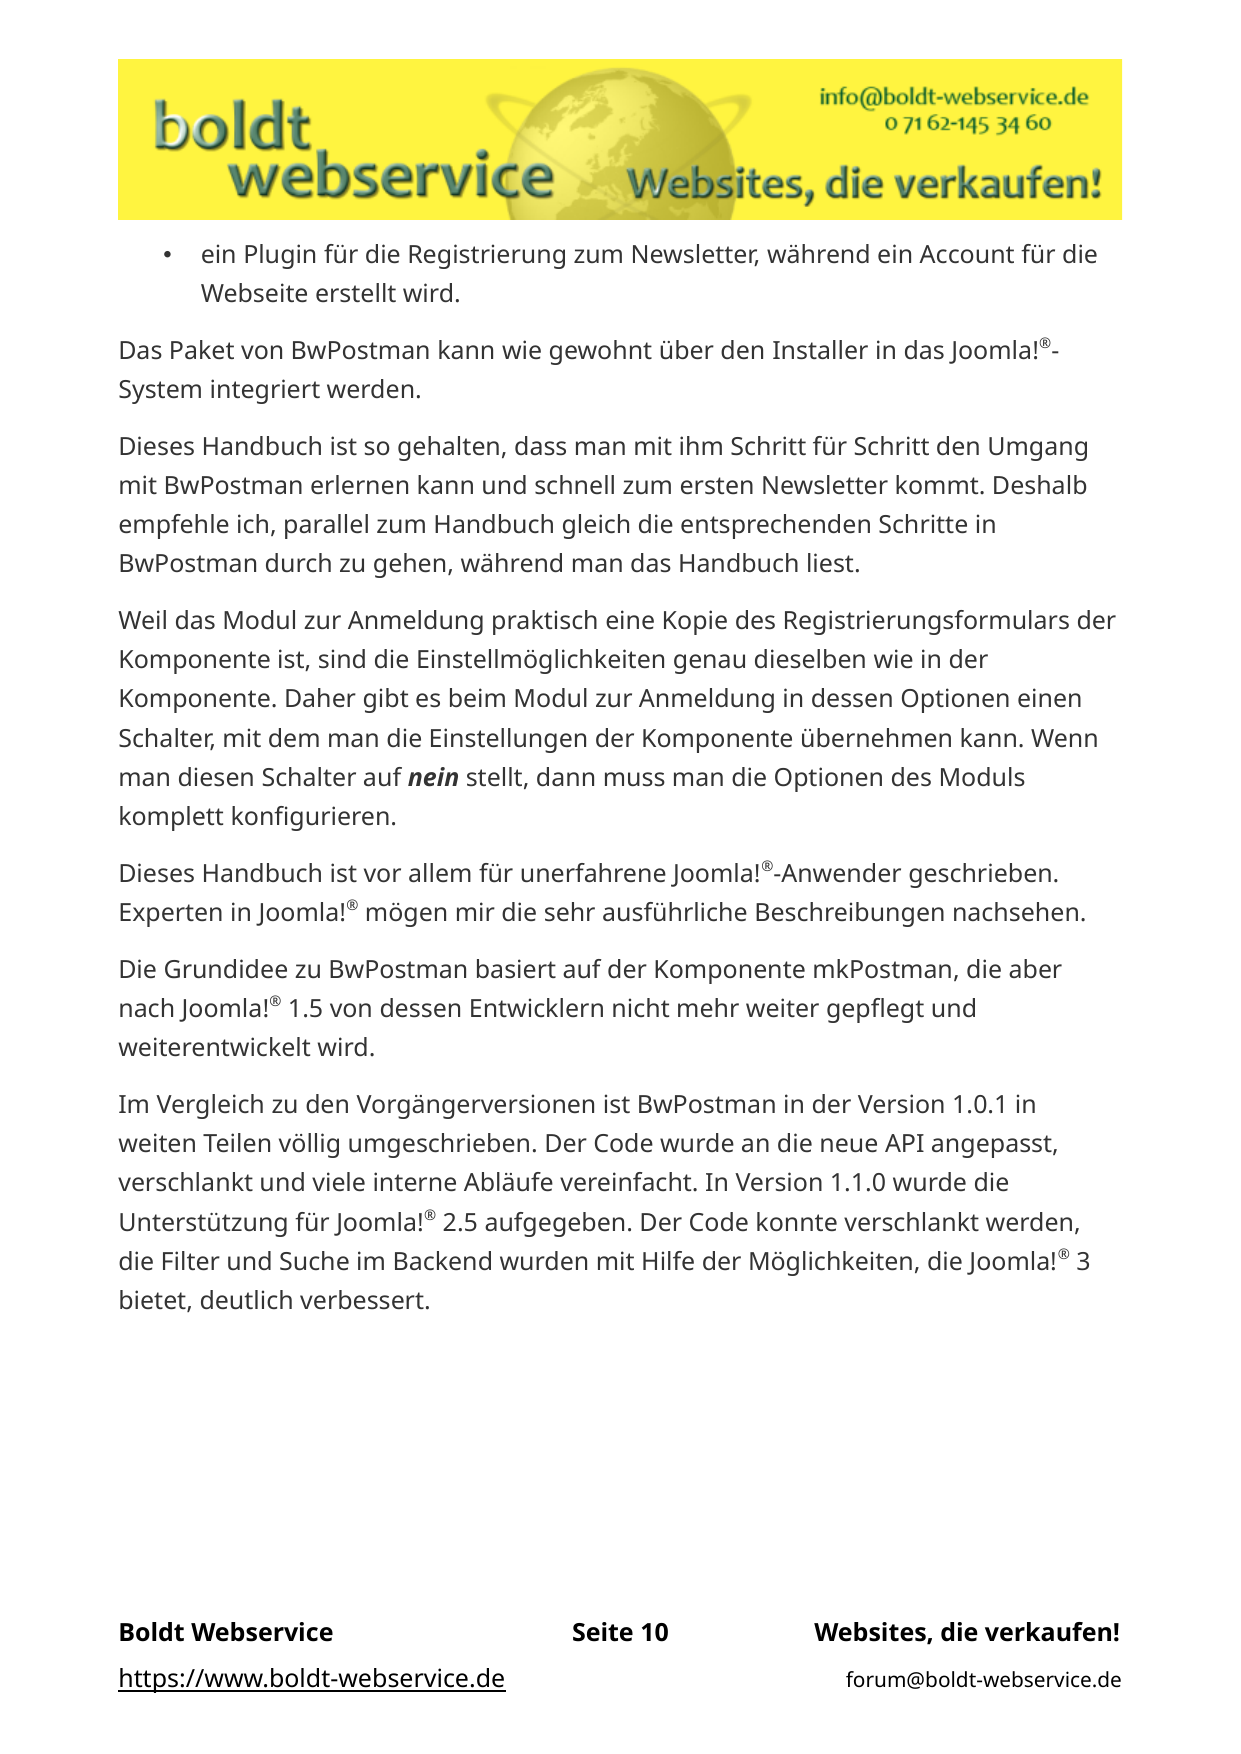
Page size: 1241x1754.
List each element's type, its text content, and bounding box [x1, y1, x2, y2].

text Weil das Modul zur Anmeldung praktisch eine Kopie des Registrierungsformulars der Komponente ist, sind die Einstellmöglichkeiten genau dieselben wie in der Komponente. Daher gibt es beim Modul zur Anmeldung in dessen Optionen einen Schalter, mit dem man die Einstellungen der Komponente übernehmen kann. Wenn man diesen Schalter auf nein stellt, dann muss man die Optionen des Moduls komplett konfigurieren. [118, 603, 1122, 833]
text Dieses Handbuch ist so gehalten, dass man mit ihm Schritt für Schritt den Umgang mit BwPostman erlernen kann und schnell zum ersten Newsletter kommt. Deshalb empfehle ich, parallel zum Handbuch gleich die entsprechenden Schritte in BwPostman durch zu gehen, während man das Handbuch liest. [118, 428, 1122, 580]
picture [118, 59, 1123, 220]
list ein Plugin für die Registrierung zum Newsletter, während ein Account für die Webseite erstellt wird. [163, 236, 1122, 309]
text Im Vergleich zu den Vorgängerversionen ist BwPostman in der Version 1.0.1 in weiten Teilen völlig umgeschrieben. Der Code wurde an die neue API angepasst, verschlankt und viele interne Abläufe vereinfacht. In Version 1.1.0 wurde die Unterstützung für Joomla!® 2.5 aufgegeben. Der Code konnte verschlankt werden, die Filter und Suche im Backend wurden mit Hilfe der Möglichkeiten, die Joomla!® 3 bietet, deutlich verbessert. [118, 1087, 1122, 1317]
text Dieses Handbuch ist vor allem für unerfahrene Joomla!®-Anwender geschrieben. Experten in Joomla!® mögen mir die sehr ausführliche Beschreibungen nachsehen. [118, 855, 1122, 929]
text Die Grundidee zu BwPostman basiert auf der Komponente mkPostman, die aber nach Joomla!® 1.5 von dessen Entwicklern nicht mehr weiter gepflegt und weiterentwickelt wird. [118, 951, 1122, 1064]
text Das Paket von BwPostman kann wie gewohnt über den Installer in das Joomla!®-System integriert werden. [118, 332, 1122, 406]
